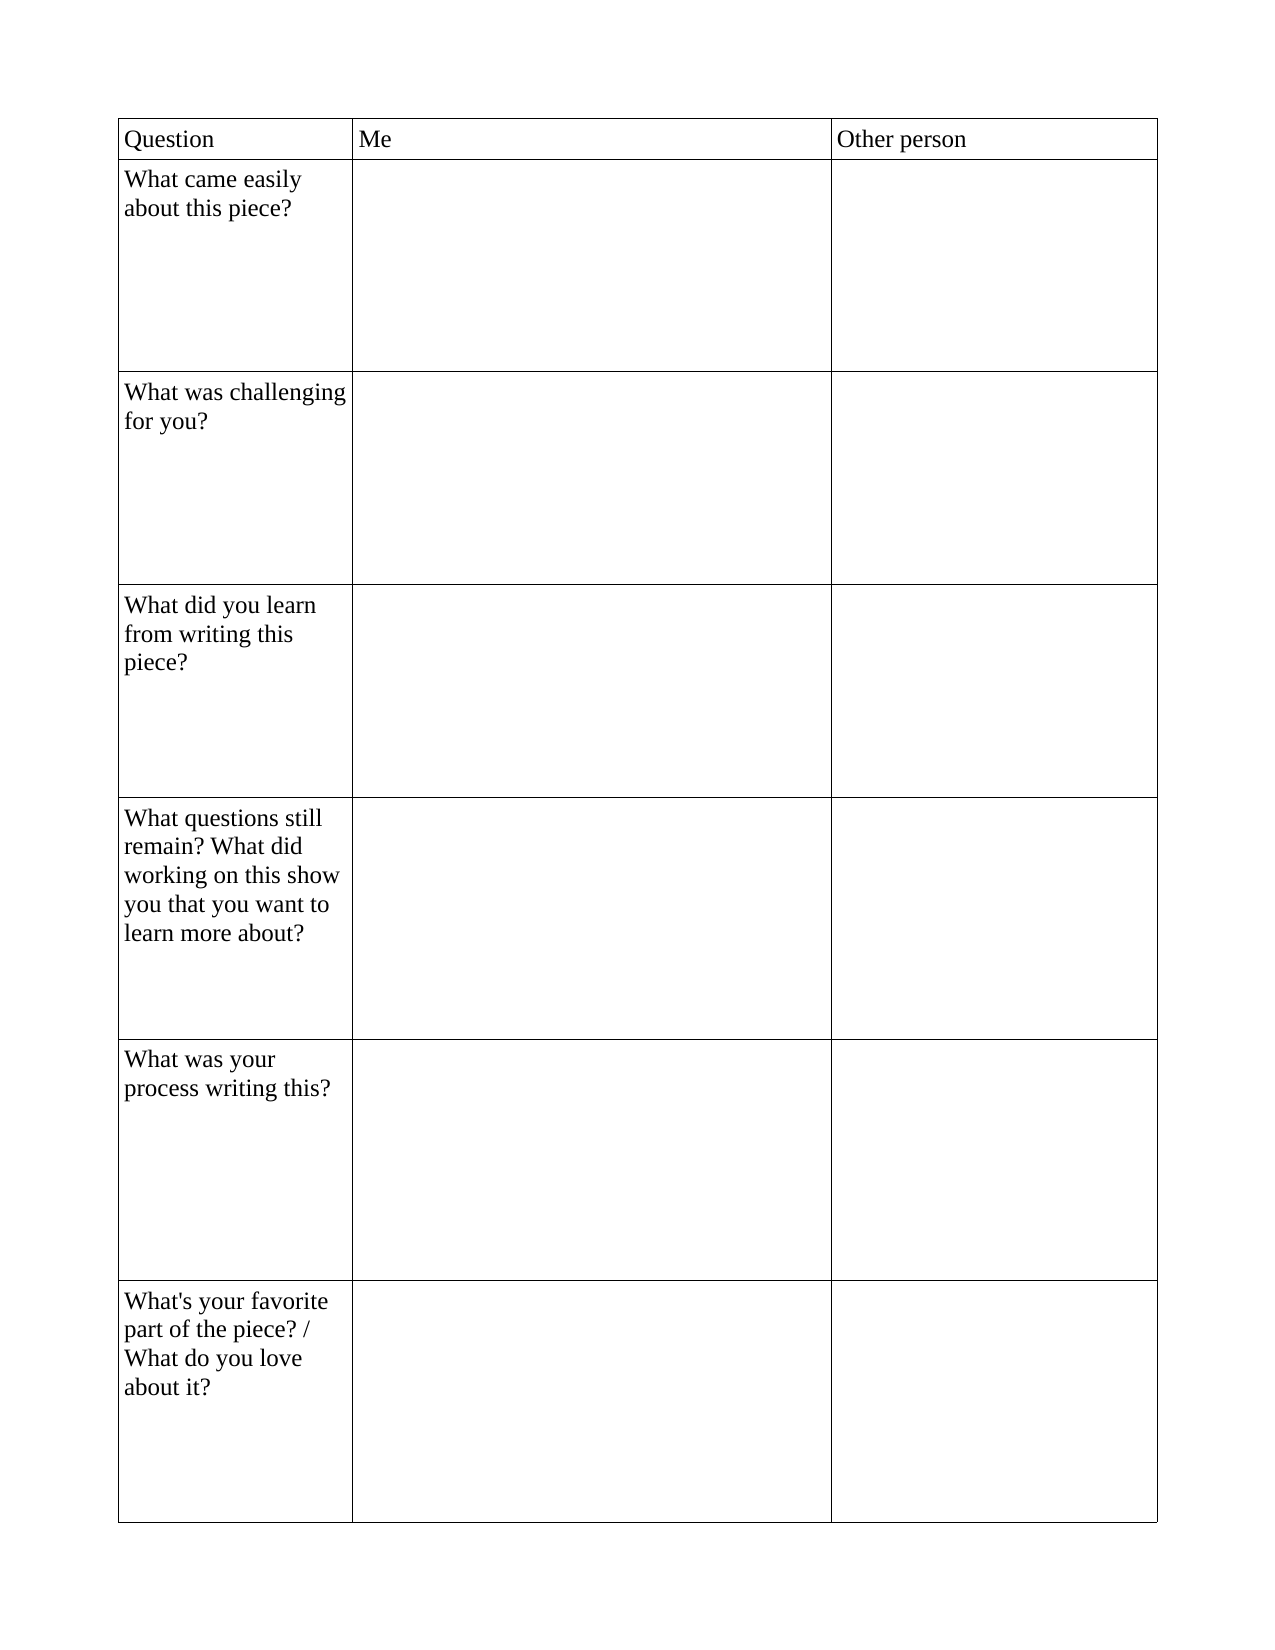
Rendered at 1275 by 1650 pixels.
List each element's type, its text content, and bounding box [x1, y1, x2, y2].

table_cell What did you learn from writing this piece? [119, 585, 352, 797]
table_cell [353, 1040, 831, 1280]
table_cell What questions still remain? What did working on this show you that you want to learn more about? [119, 798, 352, 1038]
table_cell What's your favorite part of the piece? / What do you love about it? [119, 1281, 352, 1522]
table_header Question [119, 119, 352, 158]
table_cell [353, 160, 831, 371]
table_cell [832, 585, 1157, 797]
table_cell [832, 798, 1157, 1038]
table_header Other person [832, 119, 1157, 158]
table_cell [832, 160, 1157, 371]
table_cell What was your process writing this? [119, 1040, 352, 1280]
table_cell [353, 585, 831, 797]
table_cell [832, 1040, 1157, 1280]
table_cell What came easily about this piece? [119, 160, 352, 371]
table_header Me [353, 119, 831, 158]
table_cell [832, 1281, 1157, 1522]
table_cell What was challenging for you? [119, 372, 352, 584]
table_cell [353, 798, 831, 1038]
table_cell [353, 1281, 831, 1522]
table_cell [353, 372, 831, 584]
table_cell [832, 372, 1157, 584]
